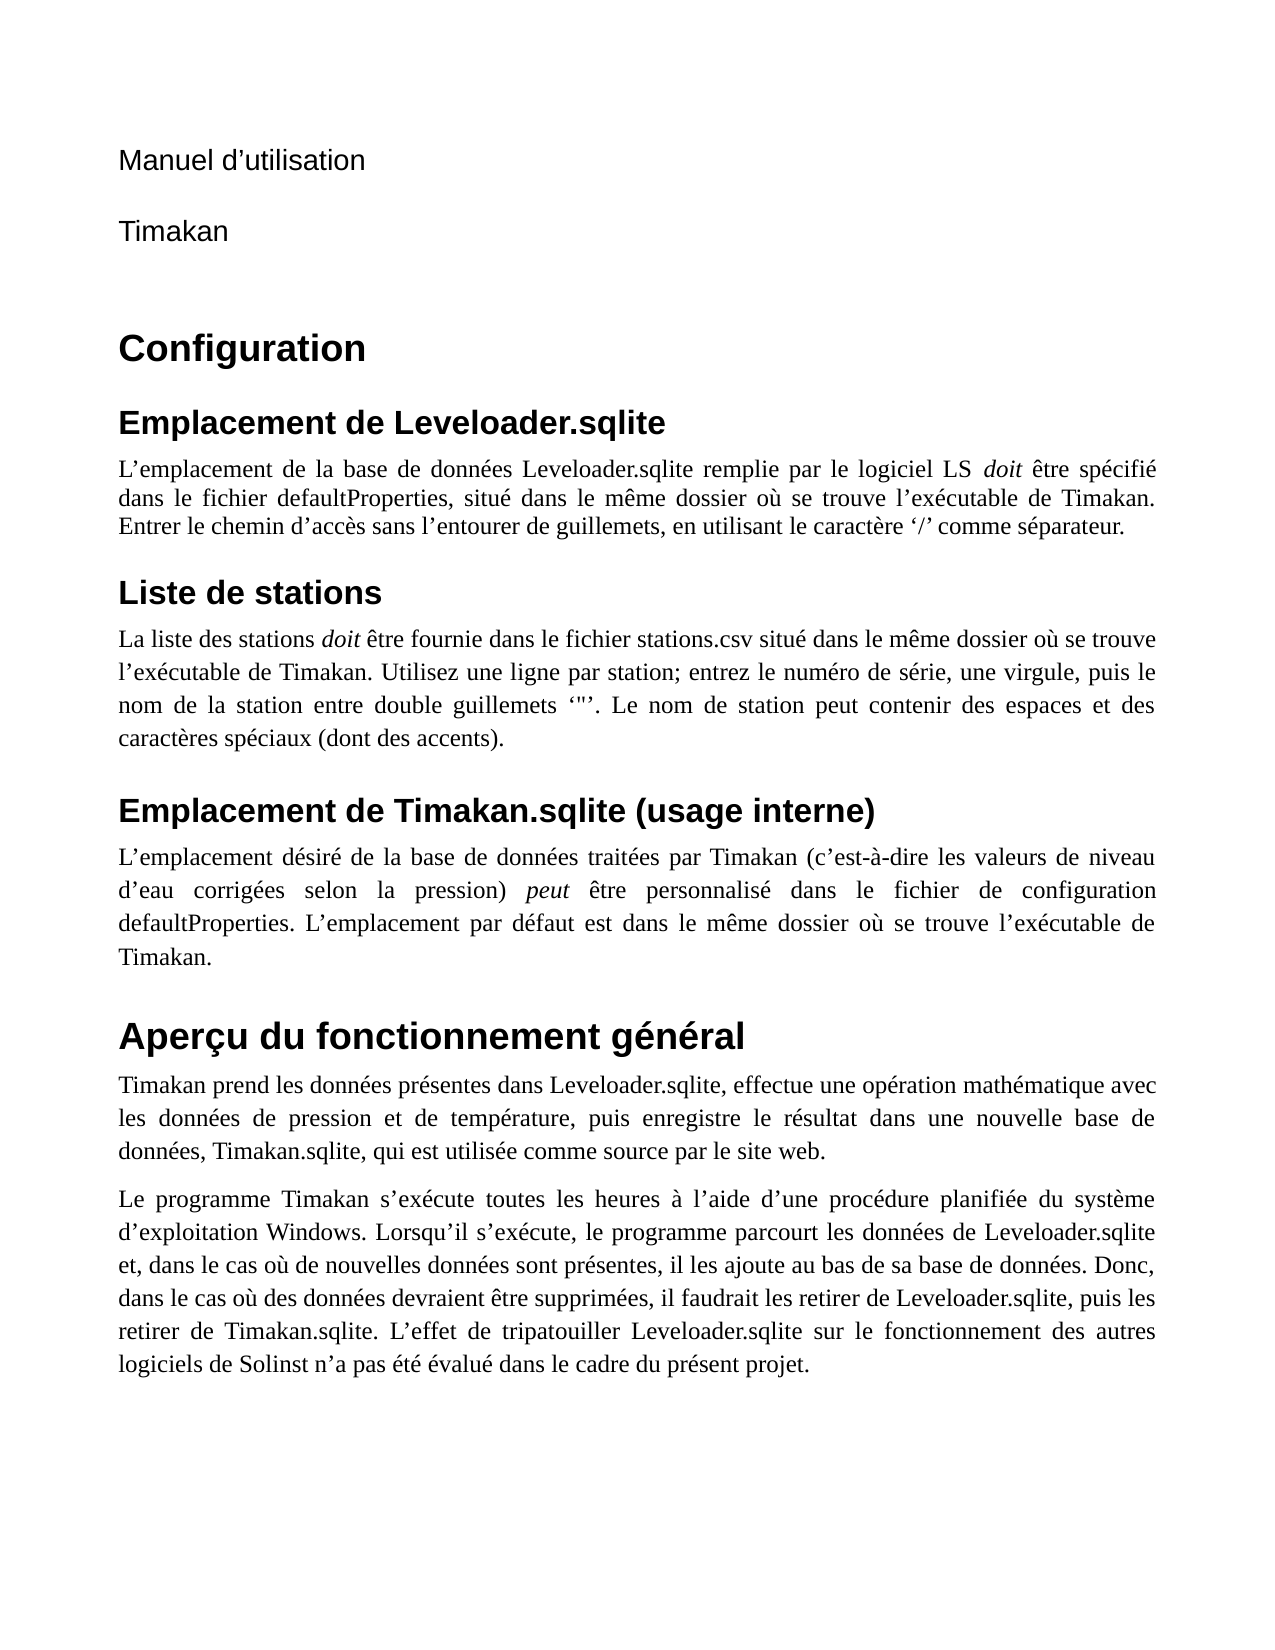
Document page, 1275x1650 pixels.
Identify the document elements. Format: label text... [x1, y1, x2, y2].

subtitle Aperçu du fonctionnement général [118, 1014, 1157, 1058]
text Le programme Timakan s’exécute toutes les heures à l’aide d’une procédure planifiée du système d’exploitation Windows. Lorsqu’il s’exécute, le programme parcourt les données de Leveloader.sqlite et, dans le cas où de nouvelles données sont présentes, il les ajoute au bas de sa base de données. Donc, dans le cas où des données devraient être supprimées, il faudrait les retirer de Leveloader.sqlite, puis les retirer de Timakan.sqlite. L’effet de tripatouiller Leveloader.sqlite sur le fonctionnement des autres logiciels de Solinst n’a pas été évalué dans le cadre du présent projet. [118, 1184, 1157, 1378]
subtitle Emplacement de Timakan.sqlite (usage interne) [118, 791, 1157, 830]
subtitle Configuration [118, 326, 1157, 369]
subtitle Emplacement de Leveloader.sqlite [118, 403, 1157, 441]
subtitle Timakan [118, 214, 1157, 248]
subtitle Liste de stations [118, 573, 1157, 611]
text Timakan prend les données présentes dans Leveloader.sqlite, effectue une opération mathématique avec les données de pression et de température, puis enregistre le résultat dans une nouvelle base de données, Timakan.sqlite, qui est utilisée comme source par le site web. [118, 1070, 1157, 1165]
text L’emplacement désiré de la base de données traitées par Timakan (c’est-à-dire les valeurs de niveau d’eau corrigées selon la pression) peut être personnalisé dans le fichier de configuration defaultProperties. L’emplacement par défaut est dans le même dossier où se trouve l’exécutable de Timakan. [118, 842, 1157, 970]
subtitle Manuel d’utilisation [118, 143, 1157, 177]
text La liste des stations doit être fournie dans le fichier stations.csv situé dans le même dossier où se trouve l’exécutable de Timakan. Utilisez une ligne par station; entrez le numéro de série, une virgule, puis le nom de la station entre double guillemets ‘"’. Le nom de station peut contenir des espaces et des caractères spéciaux (dont des accents). [118, 624, 1157, 752]
text L’emplacement de la base de données Leveloader.sqlite remplie par le logiciel LS doit être spécifié dans le fichier defaultProperties, situé dans le même dossier où se trouve l’exécutable de Timakan. Entrer le chemin d’accès sans l’entourer de guillemets, en utilisant le caractère ‘/’ comme séparateur. [118, 454, 1157, 540]
